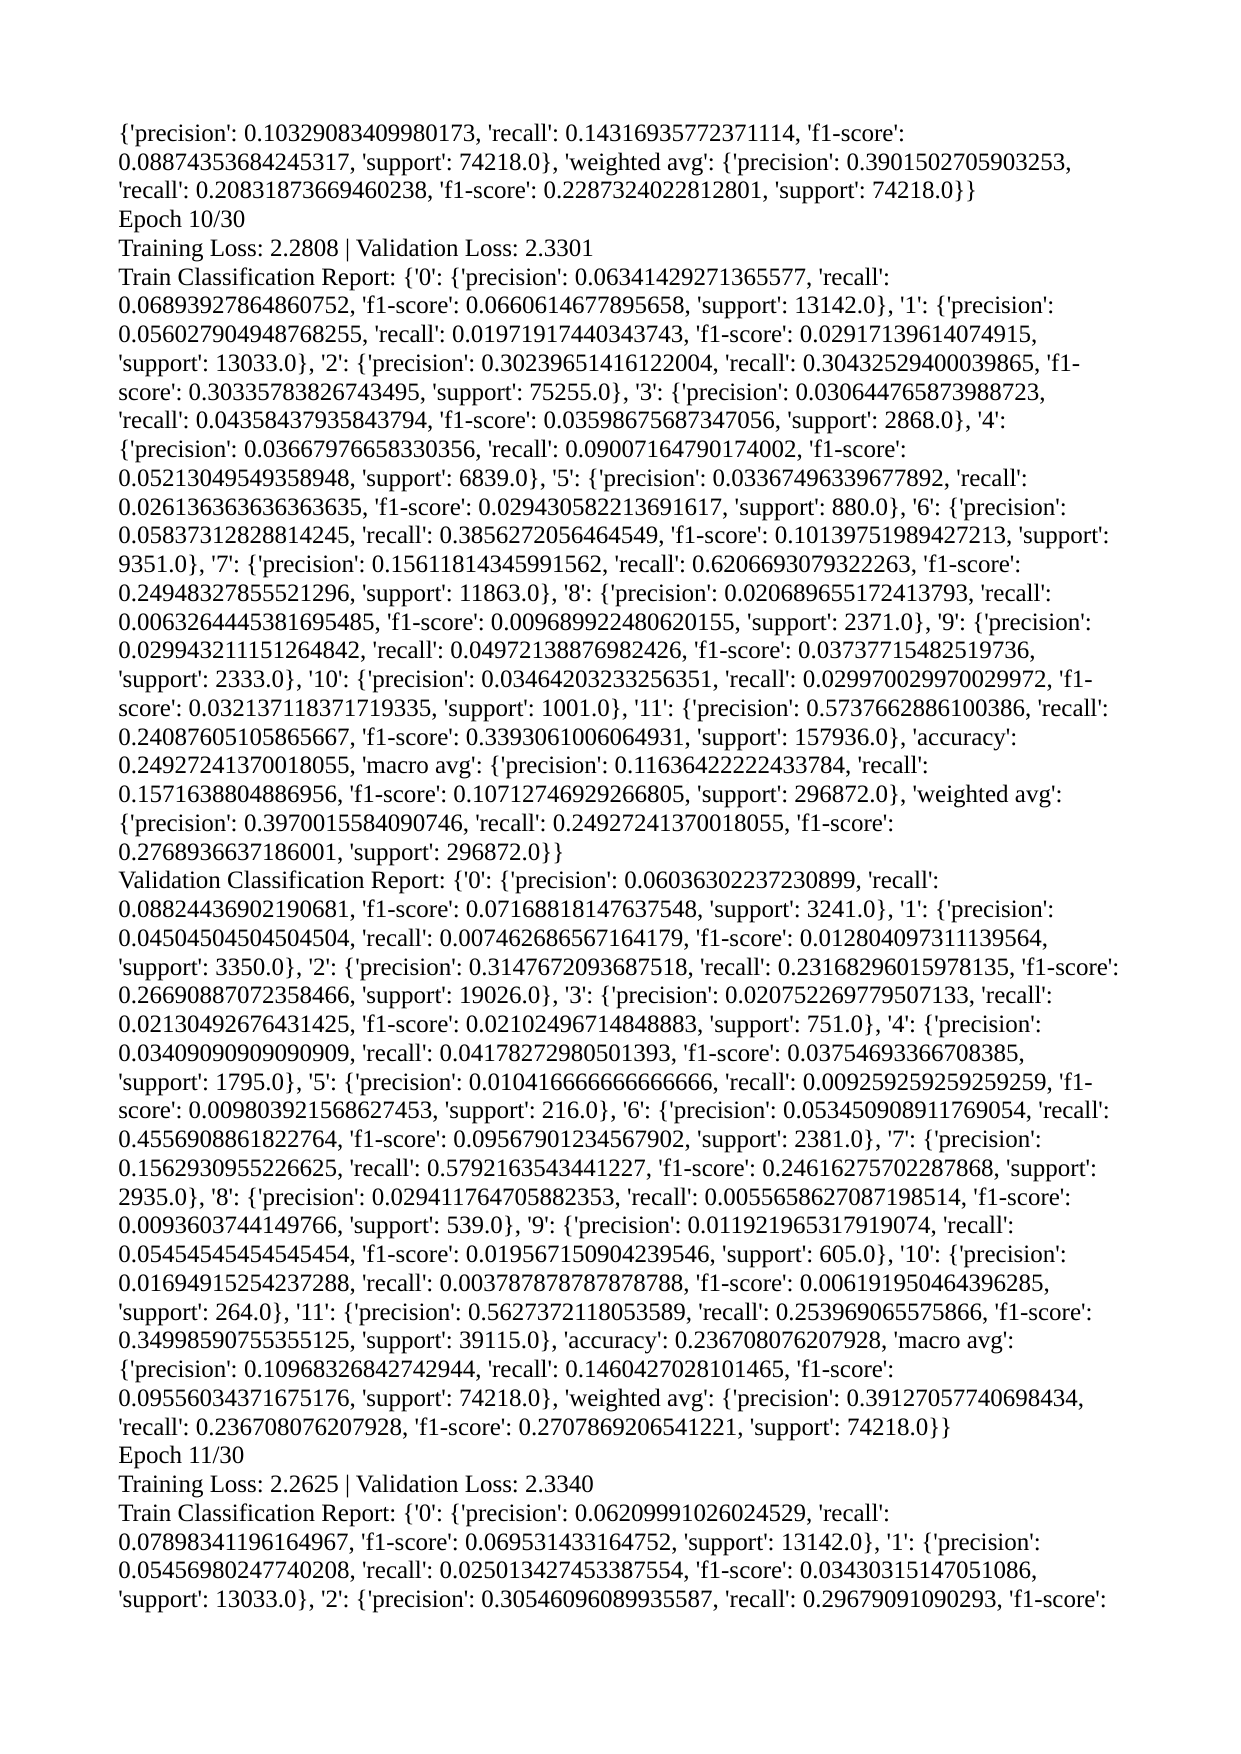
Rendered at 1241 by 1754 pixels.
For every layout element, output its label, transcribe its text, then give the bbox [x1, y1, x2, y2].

text Training Loss: 2.2808 | Validation Loss: 2.3301 [118, 233, 1122, 262]
text Training Loss: 2.2625 | Validation Loss: 2.3340 [118, 1469, 1122, 1498]
text Train Classification Report: {'0': {'precision': 0.06209991026024529, 'recall': 0.07898341196164967, 'f1-score': 0.069531433164752, 'support': 13142.0}, '1': {'precision': 0.05456980247740208, 'recall': 0.025013427453387554, 'f1-score': 0.03430315147051086, 'support': 13033.0}, '2': {'precision': 0.30546096089935587, 'recall': 0.29679091090293, 'f1-score': [118, 1498, 1122, 1613]
text Validation Classification Report: {'0': {'precision': 0.06036302237230899, 'recall': 0.08824436902190681, 'f1-score': 0.07168818147637548, 'support': 3241.0}, '1': {'precision': 0.04504504504504504, 'recall': 0.007462686567164179, 'f1-score': 0.012804097311139564, 'support': 3350.0}, '2': {'precision': 0.3147672093687518, 'recall': 0.23168296015978135, 'f1-score': 0.26690887072358466, 'support': 19026.0}, '3': {'precision': 0.020752269779507133, 'recall': 0.02130492676431425, 'f1-score': 0.02102496714848883, 'support': 751.0}, '4': {'precision': 0.03409090909090909, 'recall': 0.04178272980501393, 'f1-score': 0.03754693366708385, 'support': 1795.0}, '5': {'precision': 0.010416666666666666, 'recall': 0.009259259259259259, 'f1-score': 0.009803921568627453, 'support': 216.0}, '6': {'precision': 0.053450908911769054, 'recall': 0.4556908861822764, 'f1-score': 0.09567901234567902, 'support': 2381.0}, '7': {'precision': 0.1562930955226625, 'recall': 0.5792163543441227, 'f1-score': 0.24616275702287868, 'support': 2935.0}, '8': {'precision': 0.029411764705882353, 'recall': 0.0055658627087198514, 'f1-score': 0.0093603744149766, 'support': 539.0}, '9': {'precision': 0.011921965317919074, 'recall': 0.05454545454545454, 'f1-score': 0.019567150904239546, 'support': 605.0}, '10': {'precision': 0.01694915254237288, 'recall': 0.003787878787878788, 'f1-score': 0.006191950464396285, 'support': 264.0}, '11': {'precision': 0.5627372118053589, 'recall': 0.253969065575866, 'f1-score': 0.34998590755355125, 'support': 39115.0}, 'accuracy': 0.236708076207928, 'macro avg': {'precision': 0.10968326842742944, 'recall': 0.1460427028101465, 'f1-score': 0.09556034371675176, 'support': 74218.0}, 'weighted avg': {'precision': 0.39127057740698434, 'recall': 0.236708076207928, 'f1-score': 0.2707869206541221, 'support': 74218.0}} [118, 866, 1122, 1441]
text Epoch 11/30 [118, 1441, 1122, 1469]
text Epoch 10/30 [118, 204, 1122, 233]
text {'precision': 0.10329083409980173, 'recall': 0.14316935772371114, 'f1-score': 0.08874353684245317, 'support': 74218.0}, 'weighted avg': {'precision': 0.3901502705903253, 'recall': 0.20831873669460238, 'f1-score': 0.2287324022812801, 'support': 74218.0}} [118, 118, 1122, 204]
text Train Classification Report: {'0': {'precision': 0.06341429271365577, 'recall': 0.06893927864860752, 'f1-score': 0.0660614677895658, 'support': 13142.0}, '1': {'precision': 0.056027904948768255, 'recall': 0.01971917440343743, 'f1-score': 0.02917139614074915, 'support': 13033.0}, '2': {'precision': 0.30239651416122004, 'recall': 0.30432529400039865, 'f1-score': 0.30335783826743495, 'support': 75255.0}, '3': {'precision': 0.030644765873988723, 'recall': 0.04358437935843794, 'f1-score': 0.03598675687347056, 'support': 2868.0}, '4': {'precision': 0.03667976658330356, 'recall': 0.09007164790174002, 'f1-score': 0.05213049549358948, 'support': 6839.0}, '5': {'precision': 0.03367496339677892, 'recall': 0.026136363636363635, 'f1-score': 0.029430582213691617, 'support': 880.0}, '6': {'precision': 0.05837312828814245, 'recall': 0.3856272056464549, 'f1-score': 0.10139751989427213, 'support': 9351.0}, '7': {'precision': 0.15611814345991562, 'recall': 0.6206693079322263, 'f1-score': 0.24948327855521296, 'support': 11863.0}, '8': {'precision': 0.020689655172413793, 'recall': 0.0063264445381695485, 'f1-score': 0.009689922480620155, 'support': 2371.0}, '9': {'precision': 0.029943211151264842, 'recall': 0.04972138876982426, 'f1-score': 0.03737715482519736, 'support': 2333.0}, '10': {'precision': 0.03464203233256351, 'recall': 0.029970029970029972, 'f1-score': 0.032137118371719335, 'support': 1001.0}, '11': {'precision': 0.5737662886100386, 'recall': 0.24087605105865667, 'f1-score': 0.3393061006064931, 'support': 157936.0}, 'accuracy': 0.24927241370018055, 'macro avg': {'precision': 0.11636422222433784, 'recall': 0.1571638804886956, 'f1-score': 0.10712746929266805, 'support': 296872.0}, 'weighted avg': {'precision': 0.3970015584090746, 'recall': 0.24927241370018055, 'f1-score': 0.2768936637186001, 'support': 296872.0}} [118, 262, 1122, 866]
